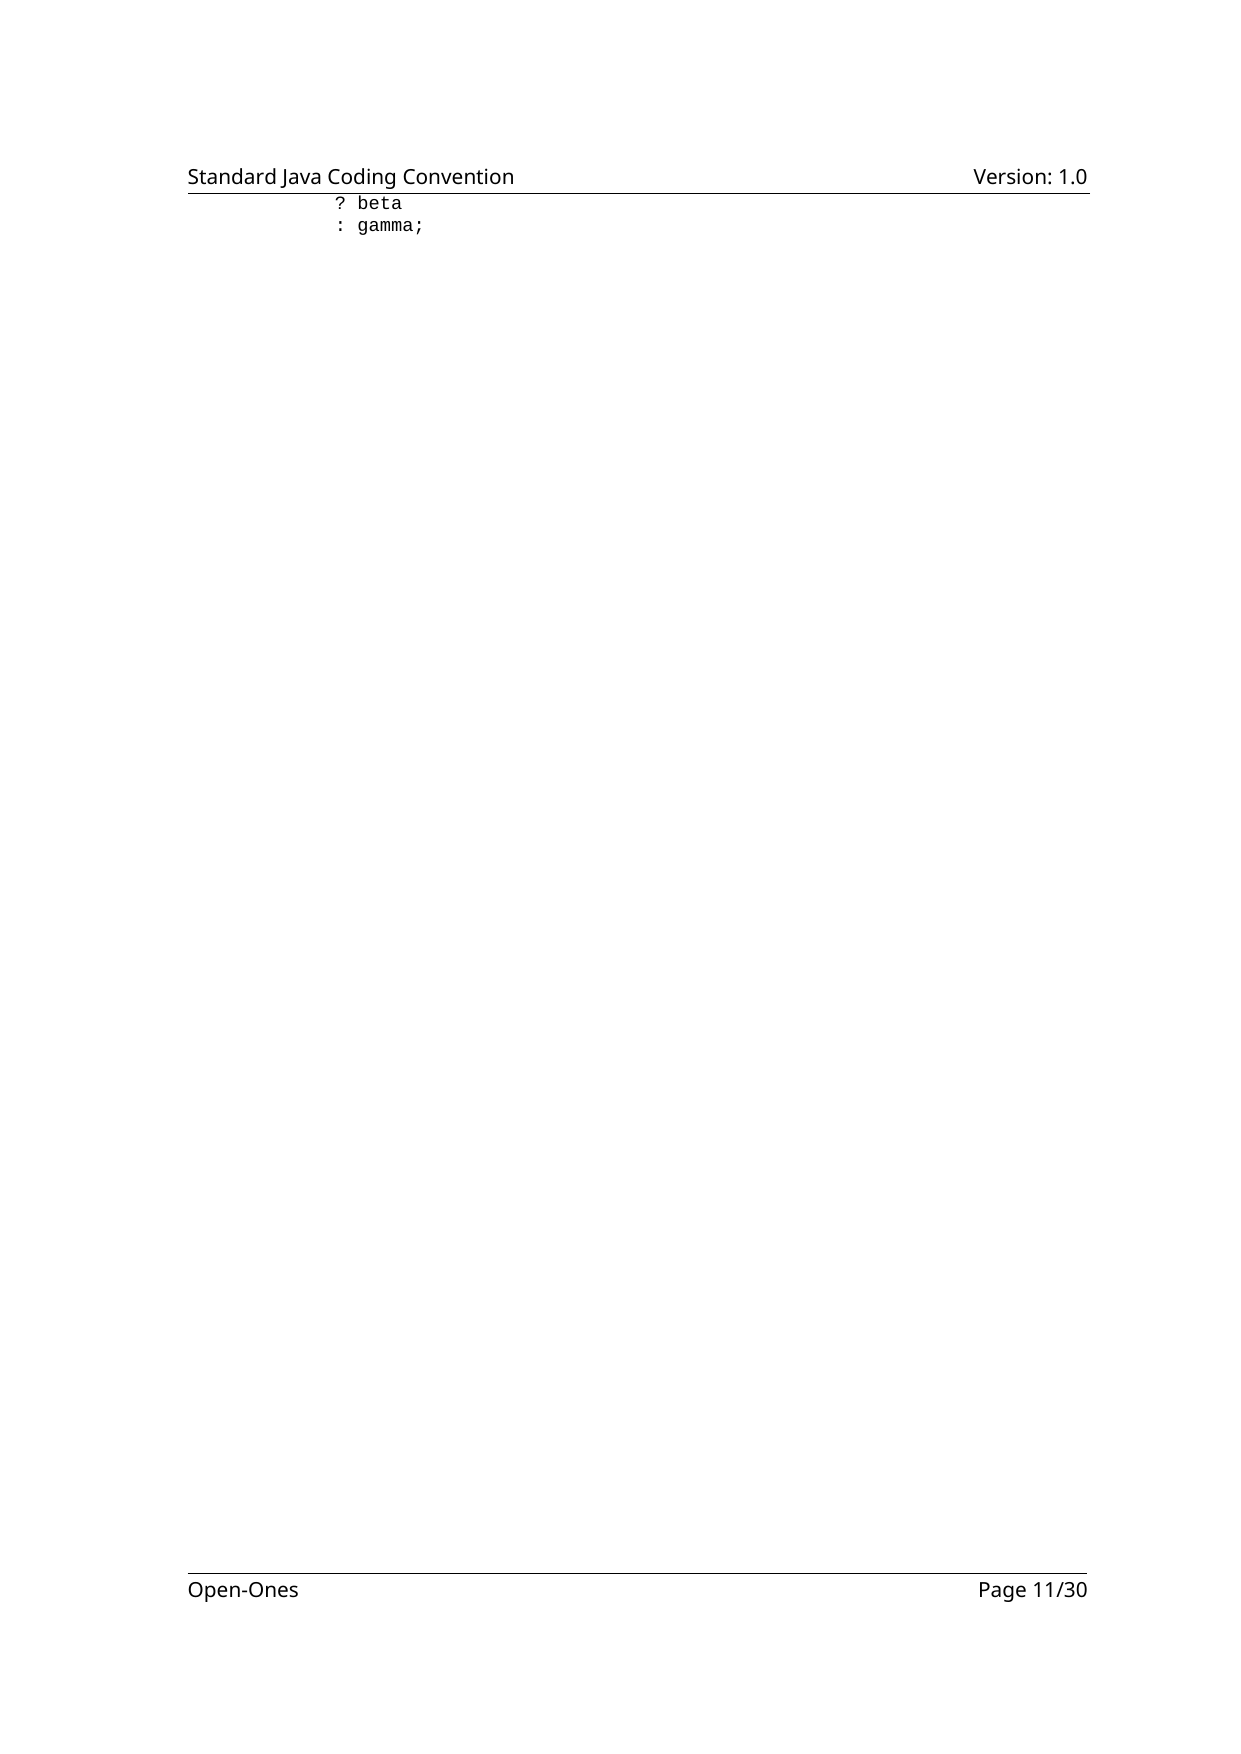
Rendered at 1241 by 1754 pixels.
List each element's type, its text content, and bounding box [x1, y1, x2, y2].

text ? beta [244, 194, 1053, 215]
text : gamma; [244, 215, 1053, 237]
